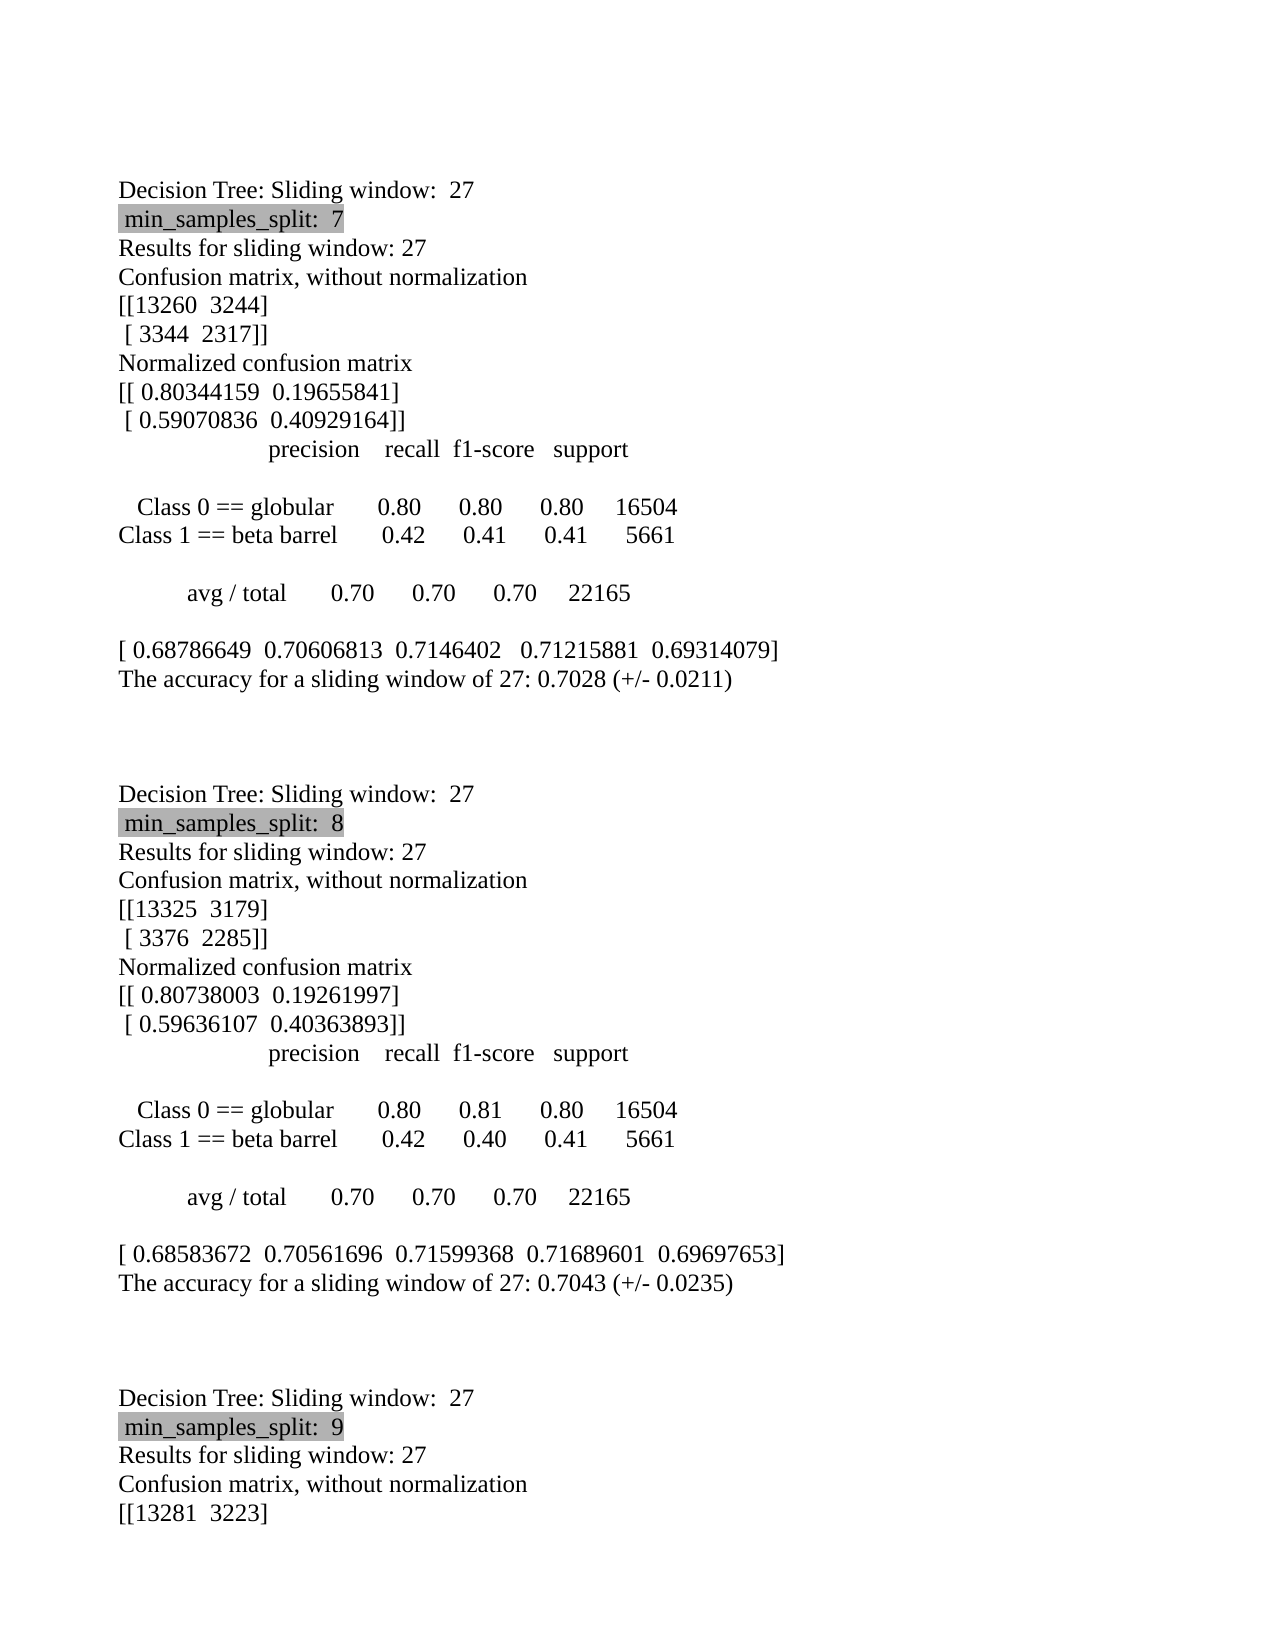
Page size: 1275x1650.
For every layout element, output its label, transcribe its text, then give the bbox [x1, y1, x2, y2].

text avg / total 0.70 0.70 0.70 22165 [118, 1182, 1157, 1211]
text [[ 0.80738003 0.19261997] [118, 981, 1157, 1009]
text min_samples_split: 7 [118, 204, 1157, 233]
text Confusion matrix, without normalization [118, 866, 1157, 894]
text [ 3376 2285]] [118, 923, 1157, 952]
text Decision Tree: Sliding window: 27 [118, 176, 1157, 204]
text The accuracy for a sliding window of 27: 0.7028 (+/- 0.0211) [118, 664, 1157, 693]
text [ 0.59636107 0.40363893]] [118, 1009, 1157, 1038]
text [ 0.68786649 0.70606813 0.7146402 0.71215881 0.69314079] [118, 636, 1157, 664]
text Normalized confusion matrix [118, 348, 1157, 377]
text Class 1 == beta barrel 0.42 0.40 0.41 5661 [118, 1124, 1157, 1153]
text Confusion matrix, without normalization [118, 1469, 1157, 1498]
text Results for sliding window: 27 [118, 233, 1157, 262]
text [ 0.68583672 0.70561696 0.71599368 0.71689601 0.69697653] [118, 1239, 1157, 1268]
text precision recall f1-score support [118, 1038, 1157, 1067]
text Decision Tree: Sliding window: 27 [118, 779, 1157, 808]
text [ 3344 2317]] [118, 319, 1157, 348]
text Class 1 == beta barrel 0.42 0.41 0.41 5661 [118, 521, 1157, 549]
text min_samples_split: 9 [118, 1412, 1157, 1441]
text Confusion matrix, without normalization [118, 262, 1157, 291]
text Results for sliding window: 27 [118, 1441, 1157, 1469]
text [[ 0.80344159 0.19655841] [118, 377, 1157, 406]
text min_samples_split: 8 [118, 808, 1157, 837]
text Decision Tree: Sliding window: 27 [118, 1383, 1157, 1412]
text precision recall f1-score support [118, 434, 1157, 463]
text The accuracy for a sliding window of 27: 0.7043 (+/- 0.0235) [118, 1268, 1157, 1297]
text Normalized confusion matrix [118, 952, 1157, 981]
text Class 0 == globular 0.80 0.80 0.80 16504 [118, 492, 1157, 521]
text avg / total 0.70 0.70 0.70 22165 [118, 578, 1157, 607]
text [[13281 3223] [118, 1498, 1157, 1527]
text Class 0 == globular 0.80 0.81 0.80 16504 [118, 1096, 1157, 1124]
text [[13325 3179] [118, 894, 1157, 923]
text [ 0.59070836 0.40929164]] [118, 406, 1157, 434]
text Results for sliding window: 27 [118, 837, 1157, 866]
text [[13260 3244] [118, 291, 1157, 319]
